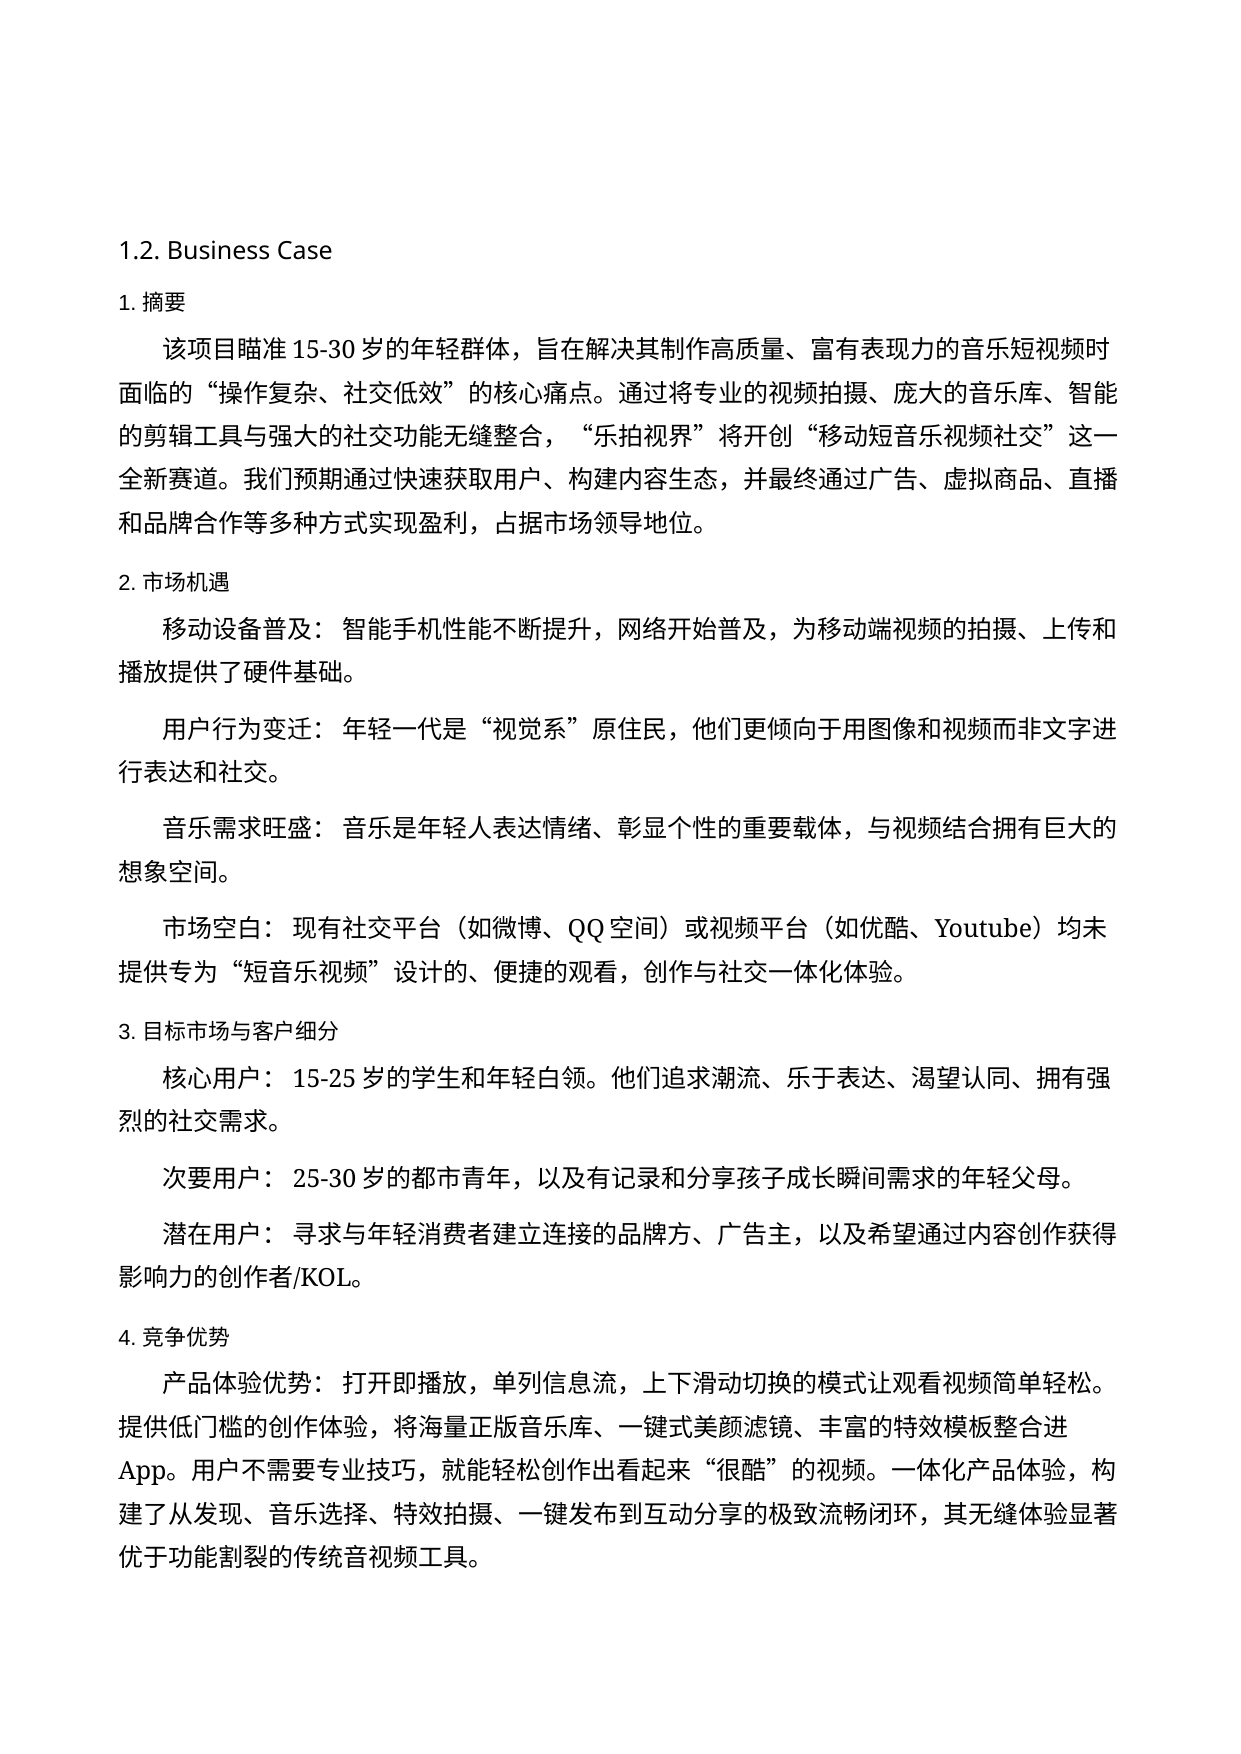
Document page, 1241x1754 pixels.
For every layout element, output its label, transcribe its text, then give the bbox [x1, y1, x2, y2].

text 移动设备普及： 智能手机性能不断提升，网络开始普及，为移动端视频的拍摄、上传和播放提供了硬件基础。 [118, 609, 1122, 689]
subtitle 摘要 [118, 285, 1122, 317]
text 核心用户： 15-25岁的学生和年轻白领。他们追求潮流、乐于表达、渴望认同、拥有强烈的社交需求。 [118, 1058, 1122, 1138]
subtitle Business Case [118, 233, 1122, 267]
text 该项目瞄准15-30岁的年轻群体，旨在解决其制作高质量、富有表现力的音乐短视频时面临的“操作复杂、社交低效”的核心痛点。通过将专业的视频拍摄、庞大的音乐库、智能的剪辑工具与强大的社交功能无缝整合，“乐拍视界”将开创“移动短音乐视频社交”这一全新赛道。我们预期通过快速获取用户、构建内容生态，并最终通过广告、虚拟商品、直播和品牌合作等多种方式实现盈利，占据市场领导地位。 [118, 329, 1122, 539]
text 市场空白： 现有社交平台（如微博、QQ空间）或视频平台（如优酷、Youtube）均未提供专为“短音乐视频”设计的、便捷的观看，创作与社交一体化体验。 [118, 909, 1122, 988]
subtitle 竞争优势 [118, 1319, 1122, 1351]
text 用户行为变迁： 年轻一代是“视觉系”原住民，他们更倾向于用图像和视频而非文字进行表达和社交。 [118, 709, 1122, 789]
subtitle 市场机遇 [118, 565, 1122, 597]
text 潜在用户： 寻求与年轻消费者建立连接的品牌方、广告主，以及希望通过内容创作获得影响力的创作者/KOL。 [118, 1214, 1122, 1294]
text 次要用户： 25-30岁的都市青年，以及有记录和分享孩子成长瞬间需求的年轻父母。 [118, 1158, 1122, 1194]
text 产品体验优势： 打开即播放，单列信息流，上下滑动切换的模式让观看视频简单轻松。提供低门槛的创作体验，将海量正版音乐库、一键式美颜滤镜、丰富的特效模板整合进App。用户不需要专业技巧，就能轻松创作出看起来“很酷”的视频。一体化产品体验，构建了从发现、音乐选择、特效拍摄、一键发布到互动分享的极致流畅闭环，其无缝体验显著优于功能割裂的传统音视频工具。 [118, 1364, 1122, 1574]
text 音乐需求旺盛： 音乐是年轻人表达情绪、彰显个性的重要载体，与视频结合拥有巨大的想象空间。 [118, 809, 1122, 889]
subtitle 目标市场与客户细分 [118, 1014, 1122, 1046]
